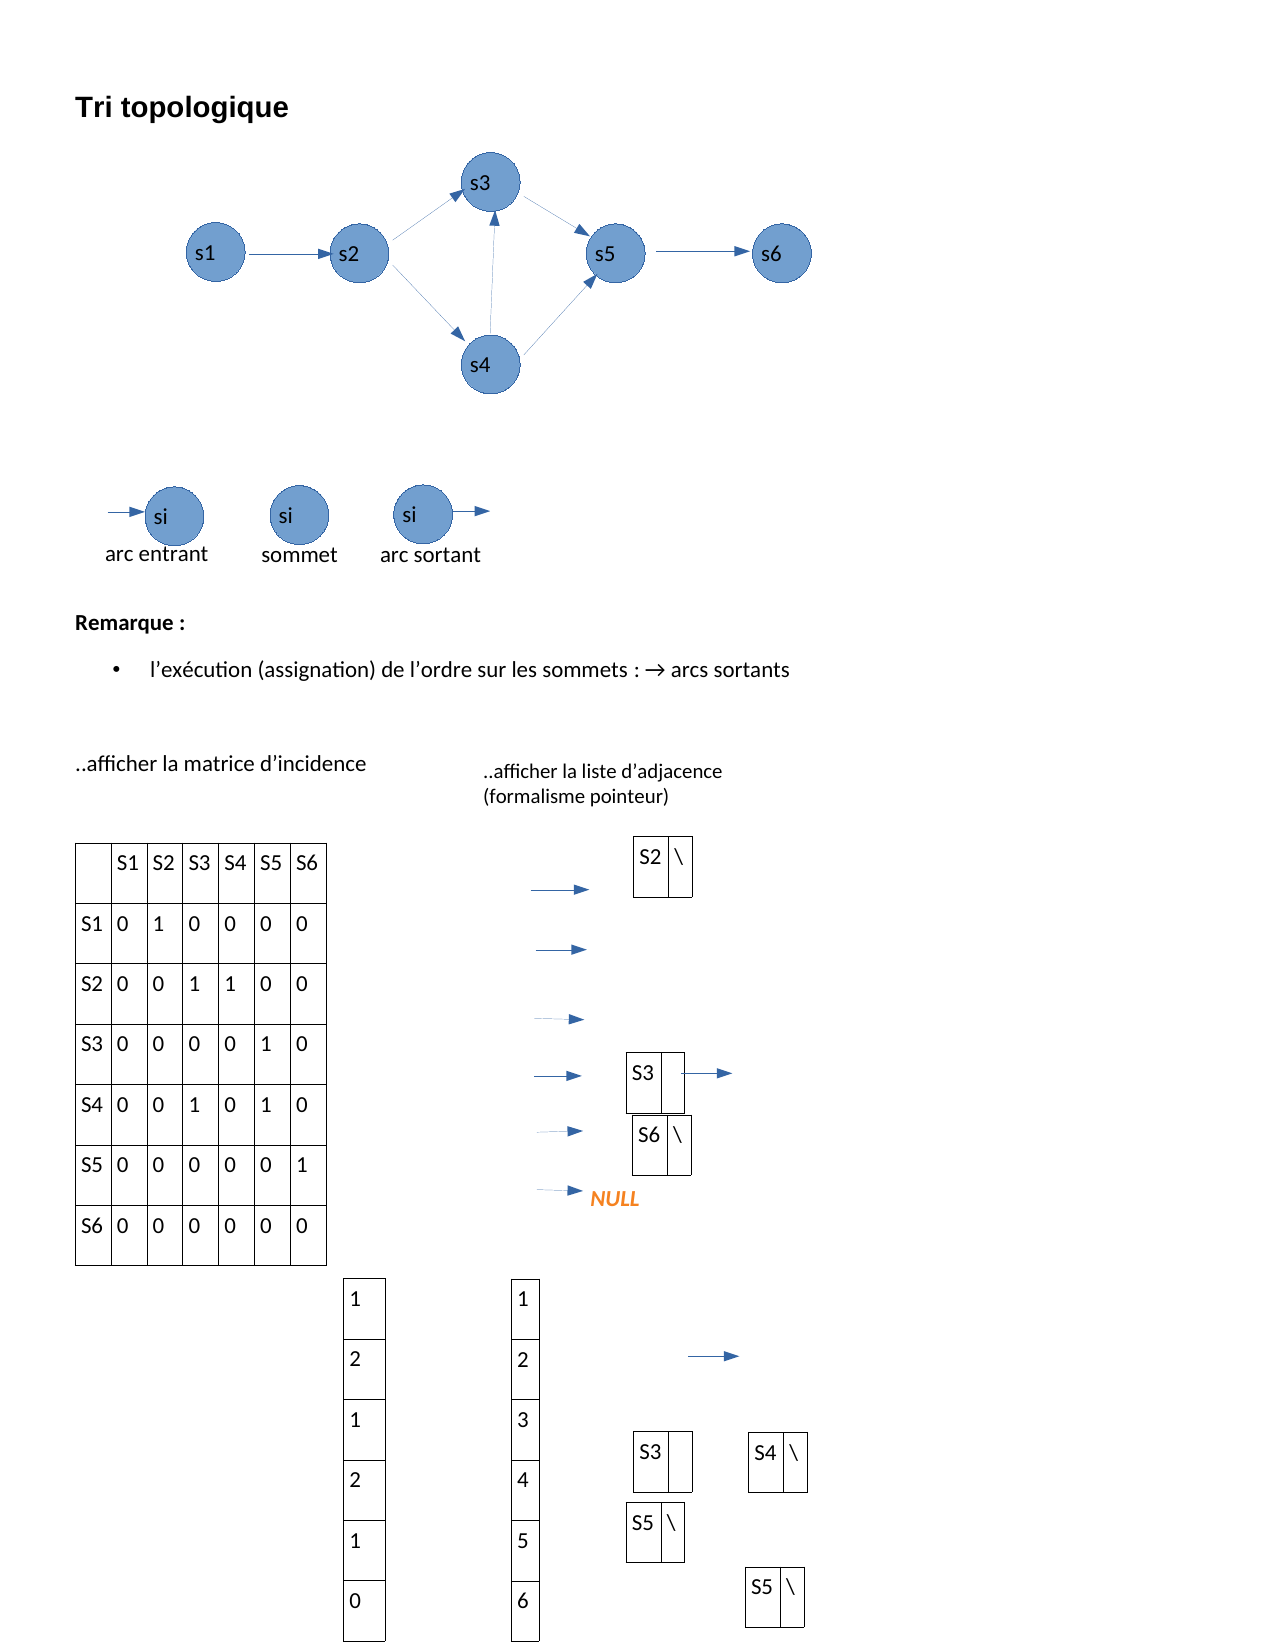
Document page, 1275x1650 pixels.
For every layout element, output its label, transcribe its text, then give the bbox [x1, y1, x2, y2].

table_header S1 [112, 844, 147, 903]
table_header S2 [148, 844, 182, 903]
table_header S3 [183, 844, 218, 903]
table_cell 0 [344, 1581, 385, 1641]
table_cell 0 [219, 1206, 254, 1265]
table_cell 0 [183, 1146, 218, 1205]
table_cell 0 [148, 1146, 182, 1205]
table_cell 0 [255, 964, 290, 1024]
table_cell 1 [255, 1085, 290, 1144]
table_header S3 [634, 1432, 668, 1492]
table_cell 0 [291, 1085, 326, 1144]
table_cell 0 [112, 904, 147, 963]
table_header [76, 844, 111, 903]
table_header S5 [746, 1568, 780, 1627]
table_cell 0 [219, 1146, 254, 1205]
table_cell 1 [291, 1146, 326, 1205]
table_cell 1 [255, 1025, 290, 1084]
table_cell 2 [512, 1340, 539, 1399]
table_cell S3 [76, 1025, 111, 1084]
table_cell S2 [76, 964, 111, 1024]
table_header S2 [634, 837, 668, 897]
table_cell 3 [512, 1400, 539, 1460]
table_header \ [662, 1503, 684, 1562]
table_cell 0 [112, 1146, 147, 1205]
table_cell 0 [148, 1206, 182, 1265]
table_cell 1 [183, 964, 218, 1024]
table_cell 0 [255, 1146, 290, 1205]
table_header S5 [255, 844, 290, 903]
table_cell 0 [112, 1025, 147, 1084]
table_header \ [668, 1116, 691, 1175]
table_header [335, 1270, 398, 1650]
table_cell 0 [112, 964, 147, 1024]
table_header S4 [749, 1433, 783, 1492]
table_cell 0 [148, 1085, 182, 1144]
table_cell S1 [76, 904, 111, 963]
table_header S5 [627, 1503, 661, 1562]
table_cell 0 [112, 1206, 147, 1265]
table_cell 1 [219, 964, 254, 1024]
text Remarque : [75, 608, 1200, 637]
table_header \ [781, 1568, 804, 1627]
text ..afficher la matrice d’incidence [75, 749, 1200, 777]
table_cell 0 [148, 1025, 182, 1084]
table_header [502, 1270, 548, 1650]
table_cell 0 [291, 1206, 326, 1265]
table_cell 0 [255, 904, 290, 963]
table_cell 2 [344, 1340, 385, 1399]
table_header S3 [627, 1053, 661, 1113]
table_header \ [784, 1433, 807, 1492]
table_cell 1 [183, 1085, 218, 1144]
table_cell 4 [512, 1461, 539, 1520]
table_cell 1 [344, 1400, 385, 1459]
table_header S6 [291, 844, 326, 903]
table_cell 0 [255, 1206, 290, 1265]
table_cell 0 [291, 1025, 326, 1084]
table_cell 6 [512, 1582, 539, 1641]
list l’exécution (assignation) de l’ordre sur les sommets : → arcs sortants [112, 655, 1200, 683]
table_header S6 [633, 1116, 667, 1175]
table_header 1 [512, 1280, 539, 1339]
table_cell 0 [219, 1025, 254, 1084]
table_cell S6 [76, 1206, 111, 1265]
table_cell 5 [512, 1521, 539, 1581]
table_header \ [669, 837, 692, 897]
table_cell 1 [344, 1521, 385, 1580]
table_header [662, 1053, 684, 1113]
table_cell 1 [148, 904, 182, 963]
table_cell 0 [291, 904, 326, 963]
table_cell 0 [183, 1206, 218, 1265]
table_header [669, 1432, 692, 1492]
table_cell 0 [291, 964, 326, 1024]
table_cell 0 [219, 904, 254, 963]
table_header 1 [344, 1279, 385, 1339]
table_cell S5 [76, 1146, 111, 1205]
table_cell 0 [183, 1025, 218, 1084]
table_cell 0 [219, 1085, 254, 1144]
table_cell 0 [183, 904, 218, 963]
table_cell 2 [344, 1461, 385, 1520]
table_cell 0 [112, 1085, 147, 1144]
table_cell S4 [76, 1085, 111, 1144]
subtitle Tri topologique [75, 89, 1200, 123]
table_cell 0 [148, 964, 182, 1024]
table_header S4 [219, 844, 254, 903]
